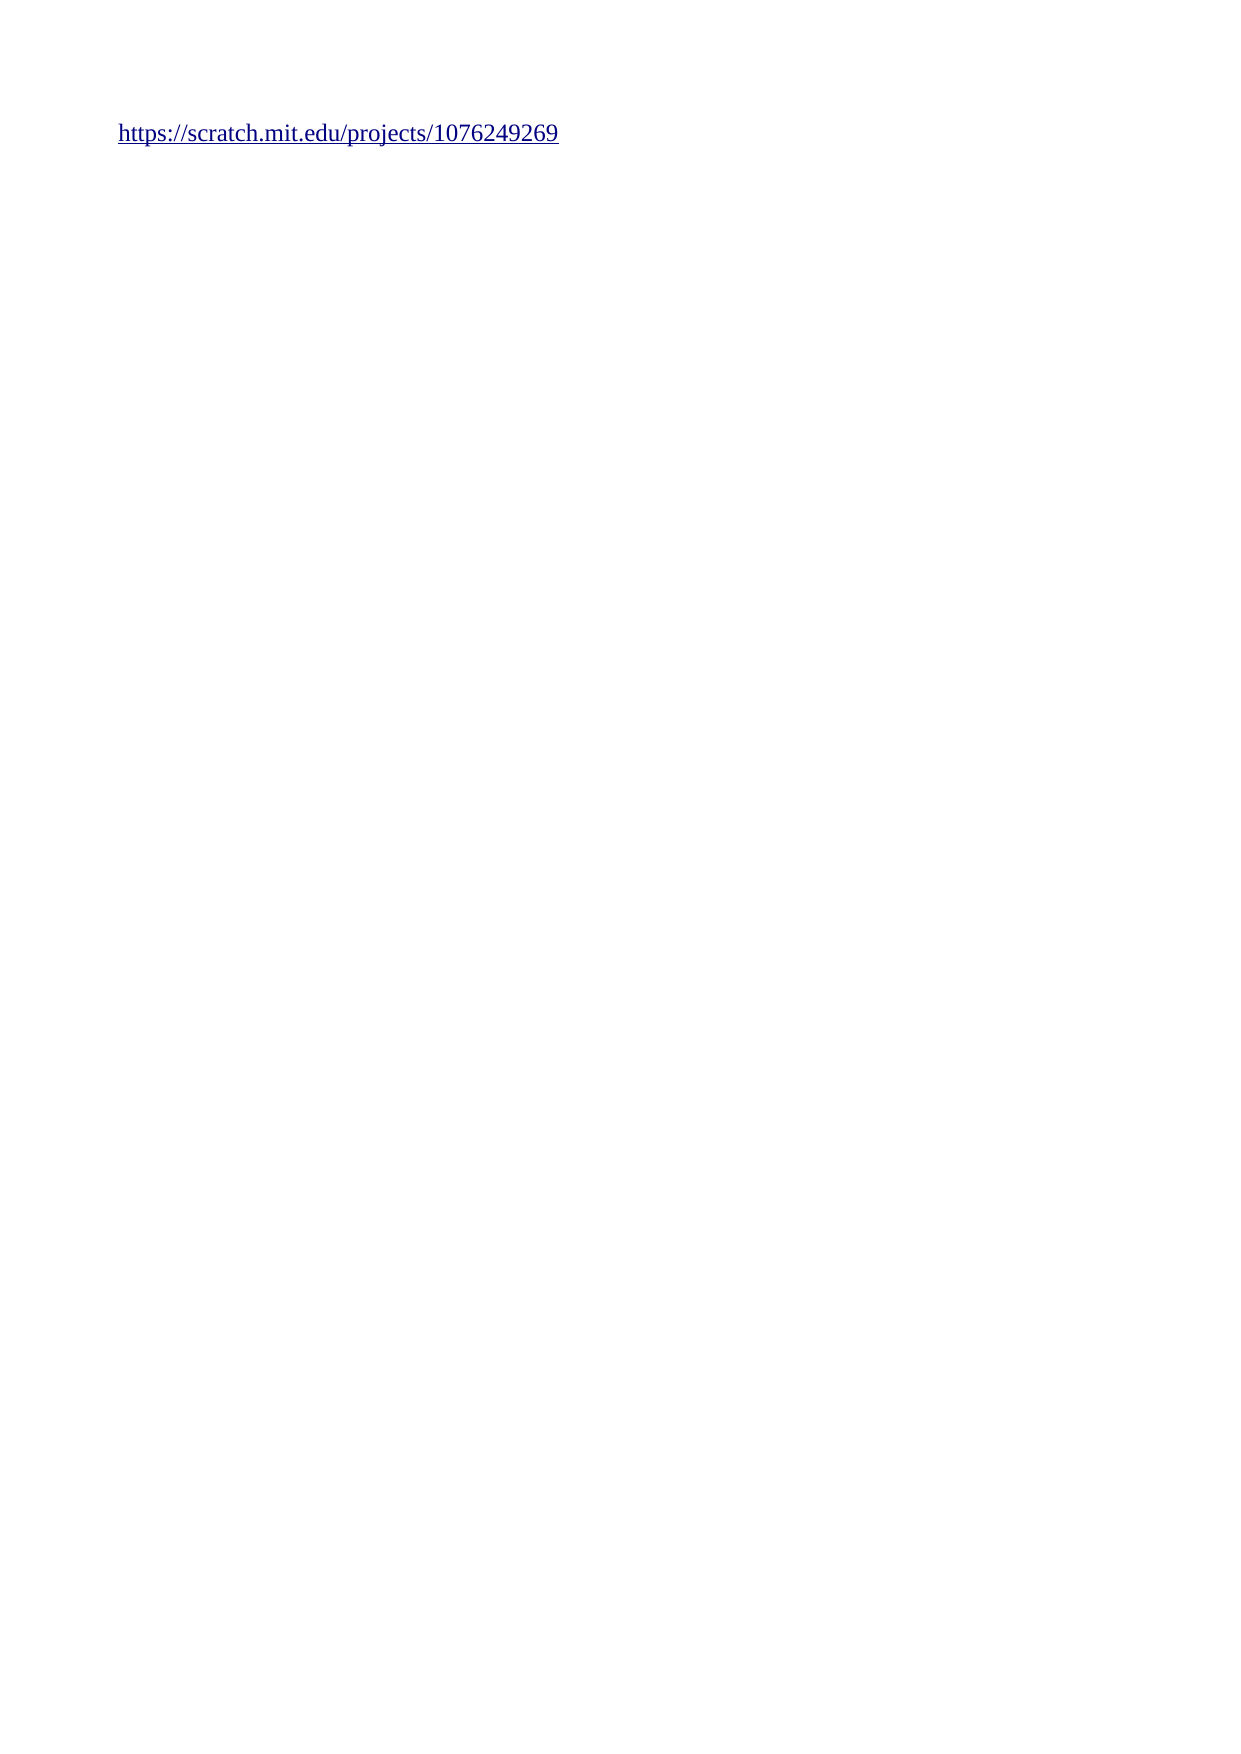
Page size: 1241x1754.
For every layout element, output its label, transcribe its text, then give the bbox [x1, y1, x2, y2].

text https://scratch.mit.edu/projects/1076249269 [118, 118, 1122, 147]
